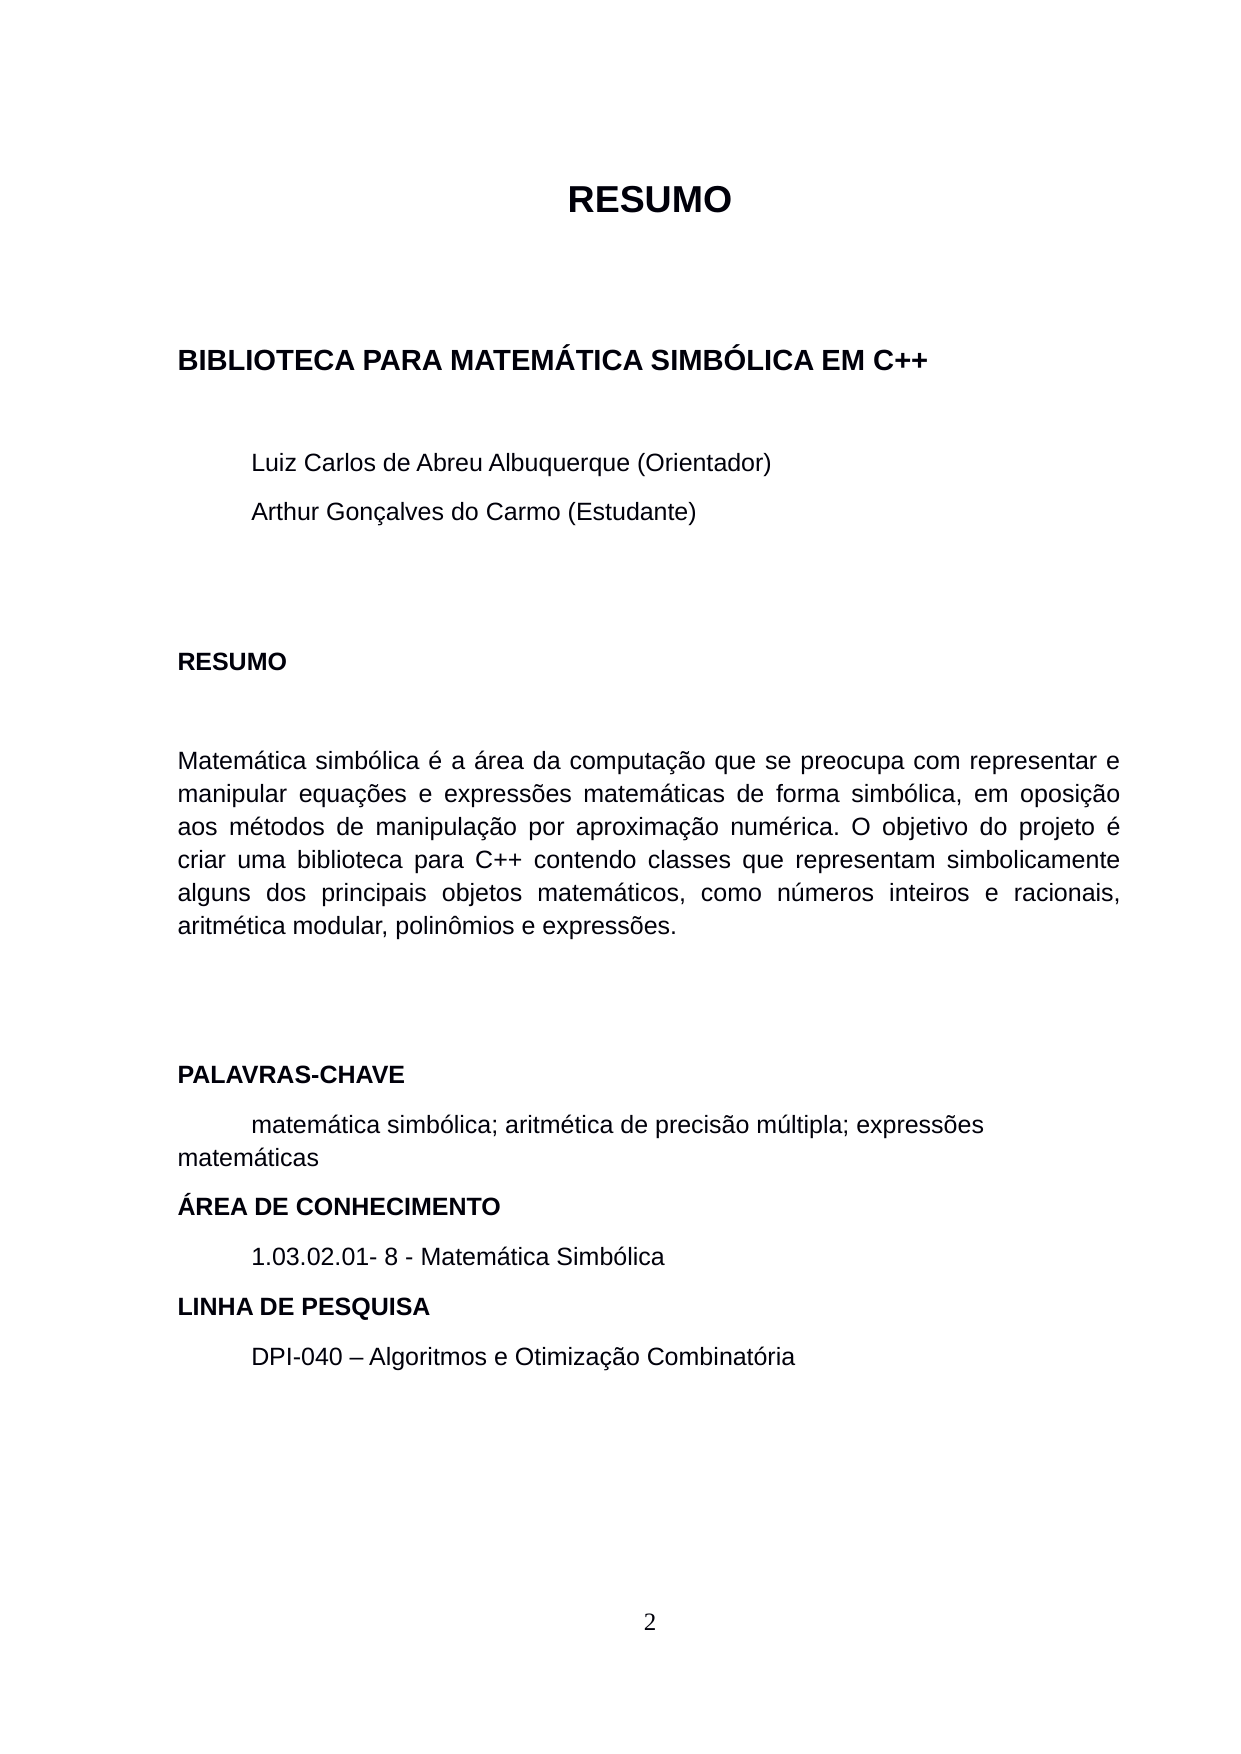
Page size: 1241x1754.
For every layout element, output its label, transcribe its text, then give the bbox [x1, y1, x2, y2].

text LINHA DE PESQUISA [177, 1292, 1122, 1321]
text BIBLIOTECA PARA MATEMÁTICA SIMBÓLICA EM C++ [177, 343, 1122, 376]
text DPI-040 – Algoritmos e Otimização Combinatória [177, 1341, 1122, 1370]
text RESUMO [177, 646, 1122, 675]
text matemática simbólica; aritmética de precisão múltipla; expressões matemáticas [177, 1110, 1122, 1171]
text Arthur Gonçalves do Carmo (Estudante) [177, 497, 1122, 526]
text 1.03.02.01- 8 - Matemática Simbólica [177, 1242, 1122, 1271]
text Luiz Carlos de Abreu Albuquerque (Orientador) [177, 448, 1122, 476]
text PALAVRAS-CHAVE [177, 1060, 1122, 1089]
text Matemática simbólica é a área da computação que se preocupa com representar e manipular equações e expressões matemáticas de forma simbólica, em oposição aos métodos de manipulação por aproximação numérica. O objetivo do projeto é criar uma biblioteca para C++ contendo classes que representam simbolicamente alguns dos principais objetos matemáticos, como números inteiros e racionais, aritmética modular, polinômios e expressões. [177, 746, 1122, 940]
text ÁREA DE CONHECIMENTO [177, 1192, 1122, 1221]
text RESUMO [177, 177, 1122, 220]
